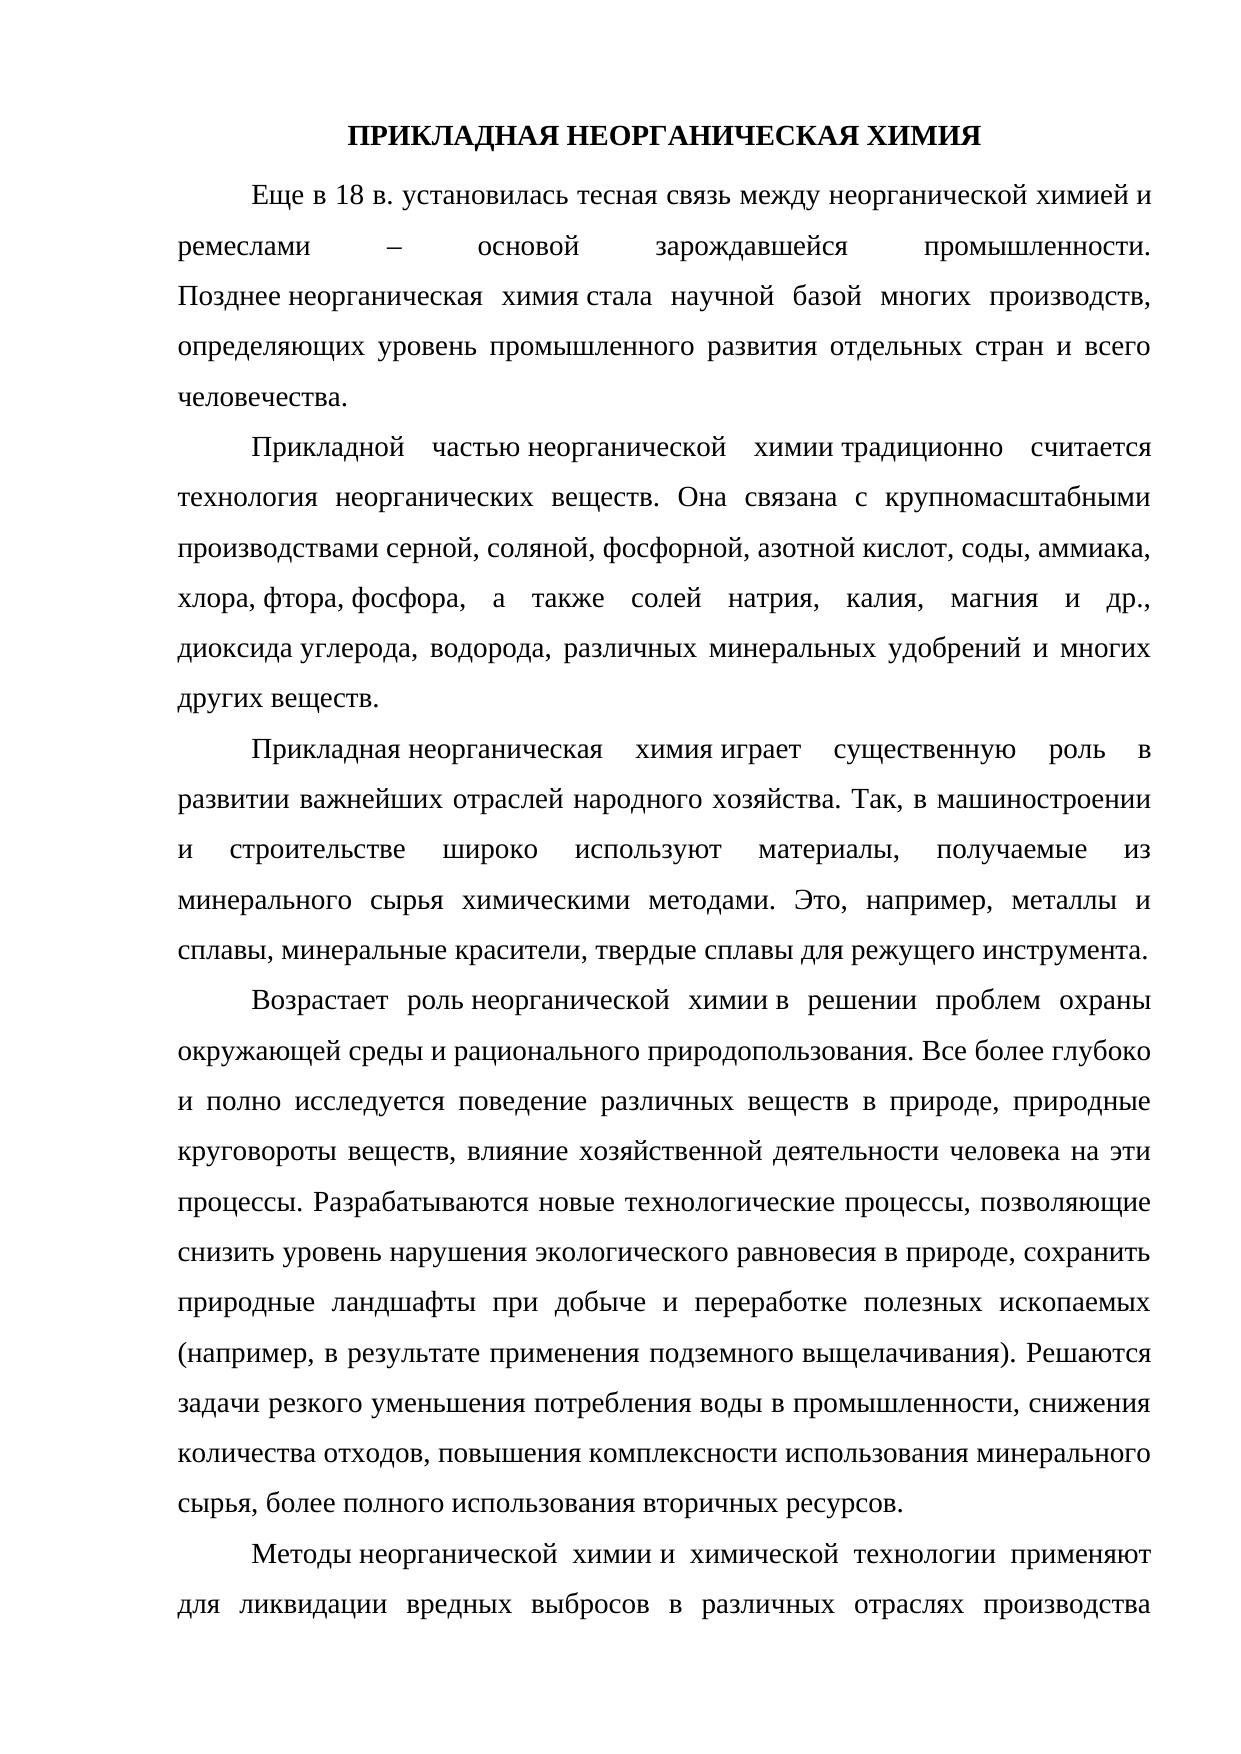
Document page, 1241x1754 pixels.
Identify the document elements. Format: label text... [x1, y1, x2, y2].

text Прикладная неорганическая химия играет существенную роль в развитии важнейших отраслей народного хозяйства. Так, в машиностроении и строительстве широко используют материалы, получаемые из минерального сырья химическими методами. Это, например, металлы и сплавы, минеральные красители, твердые сплавы для режущего инструмента. [177, 731, 1152, 966]
text Методы неорганической химии и химической технологии применяют для ликвидации вредных выбросов в различных отраслях производства [177, 1536, 1152, 1620]
text Прикладной частью неорганической химии традиционно считается технология неорганических веществ. Она связана с крупномасштабными производствами серной, соляной, фосфорной, азотной кислот, соды, аммиака, хлора, фтора, фосфора, а также солей натрия, калия, магния и др., диоксида углерода, водорода, различных минеральных удобрений и многих других веществ. [177, 429, 1152, 714]
text ПРИКЛАДНАЯ НЕОРГАНИЧЕСКАЯ ХИМИЯ [177, 118, 1152, 152]
text Еще в 18 в. установилась тесная связь между неорганической химией и ремеслами – основой зарождавшейся промышленности. Позднее неорганическая химия стала научной базой многих производств, определяющих уровень промышленного развития отдельных стран и всего человечества. [177, 177, 1152, 412]
text Возрастает роль неорганической химии в решении проблем охраны окружающей среды и рационального природопользования. Все более глубоко и полно исследуется поведение различных веществ в природе, природные круговороты веществ, влияние хозяйственной деятельности человека на эти процессы. Разрабатываются новые технологические процессы, позволяющие снизить уровень нарушения экологического равновесия в природе, сохранить природные ландшафты при добыче и переработке полезных ископаемых (например, в результате применения подземного выщелачивания). Решаются задачи резкого уменьшения потребления воды в промышленности, снижения количества отходов, повышения комплексности использования минерального сырья, более полного использования вторичных ресурсов. [177, 982, 1152, 1519]
